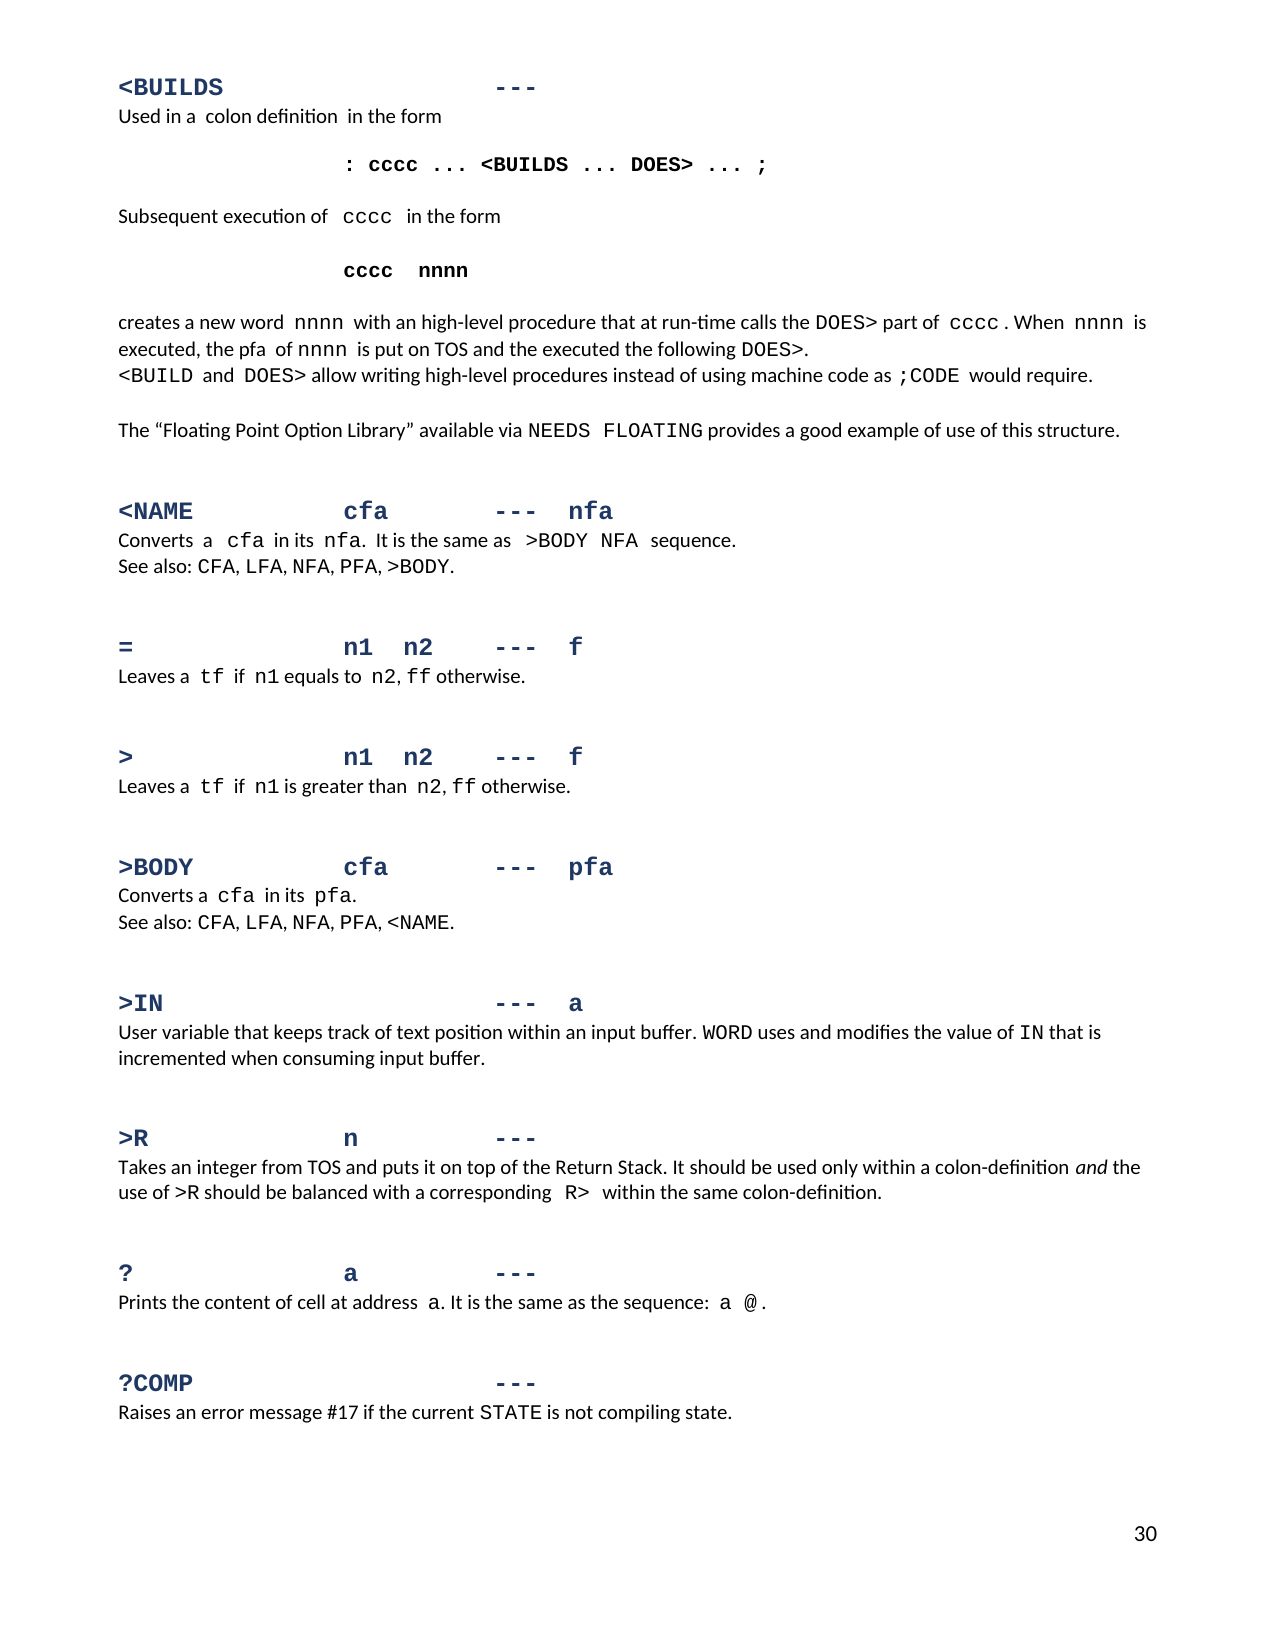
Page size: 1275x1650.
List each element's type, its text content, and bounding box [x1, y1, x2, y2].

text Takes an integer from TOS and puts it on top of the Return Stack. It should be used only within a colon-definition and the use of >R should be balanced with a corresponding R> within the same colon-definition. [118, 1154, 1157, 1206]
text Converts a cfa in its pfa. [118, 883, 1157, 909]
text See also: CFA, LFA, NFA, PFA, >BODY. [118, 553, 1157, 580]
subtitle <NAME cfa --- nfa [118, 498, 1157, 527]
text Used in a colon definition in the form [118, 103, 1157, 129]
text creates a new word nnnn with an high-level procedure that at run-time calls the DOES> part of cccc . When nnnn is executed, the pfa of nnnn is put on TOS and the executed the following DOES>. [118, 309, 1157, 362]
subtitle > n1 n2 --- f [118, 744, 1157, 773]
subtitle >IN --- a [118, 991, 1157, 1019]
text User variable that keeps track of text position within an input buffer. WORD uses and modifies the value of IN that is incremented when consuming input buffer. [118, 1019, 1157, 1071]
text See also: CFA, LFA, NFA, PFA, <NAME. [118, 909, 1157, 936]
subtitle <BUILDS --- [118, 75, 1157, 103]
text <BUILD and DOES> allow writing high-level procedures instead of using machine code as ;CODE would require. [118, 362, 1157, 389]
subtitle >R n --- [118, 1126, 1157, 1154]
subtitle ? a --- [118, 1261, 1157, 1289]
text Leaves a tf if n1 equals to n2, ff otherwise. [118, 663, 1157, 689]
text cccc nnnn [118, 258, 1157, 284]
text Converts a cfa in its nfa. It is the same as >BODY NFA sequence. [118, 527, 1157, 553]
text Leaves a tf if n1 is greater than n2, ff otherwise. [118, 773, 1157, 799]
subtitle >BODY cfa --- pfa [118, 854, 1157, 883]
text Raises an error message #17 if the current STATE is not compiling state. [118, 1399, 1157, 1426]
text Prints the content of cell at address a. It is the same as the sequence: a @ . [118, 1289, 1157, 1316]
text The “Floating Point Option Library” available via NEEDS FLOATING provides a good example of use of this structure. [118, 417, 1157, 443]
text Subsequent execution of cccc in the form [118, 203, 1157, 230]
text : cccc ... <BUILDS ... DOES> ... ; [118, 154, 1157, 178]
subtitle = n1 n2 --- f [118, 635, 1157, 663]
subtitle ?COMP --- [118, 1371, 1157, 1399]
